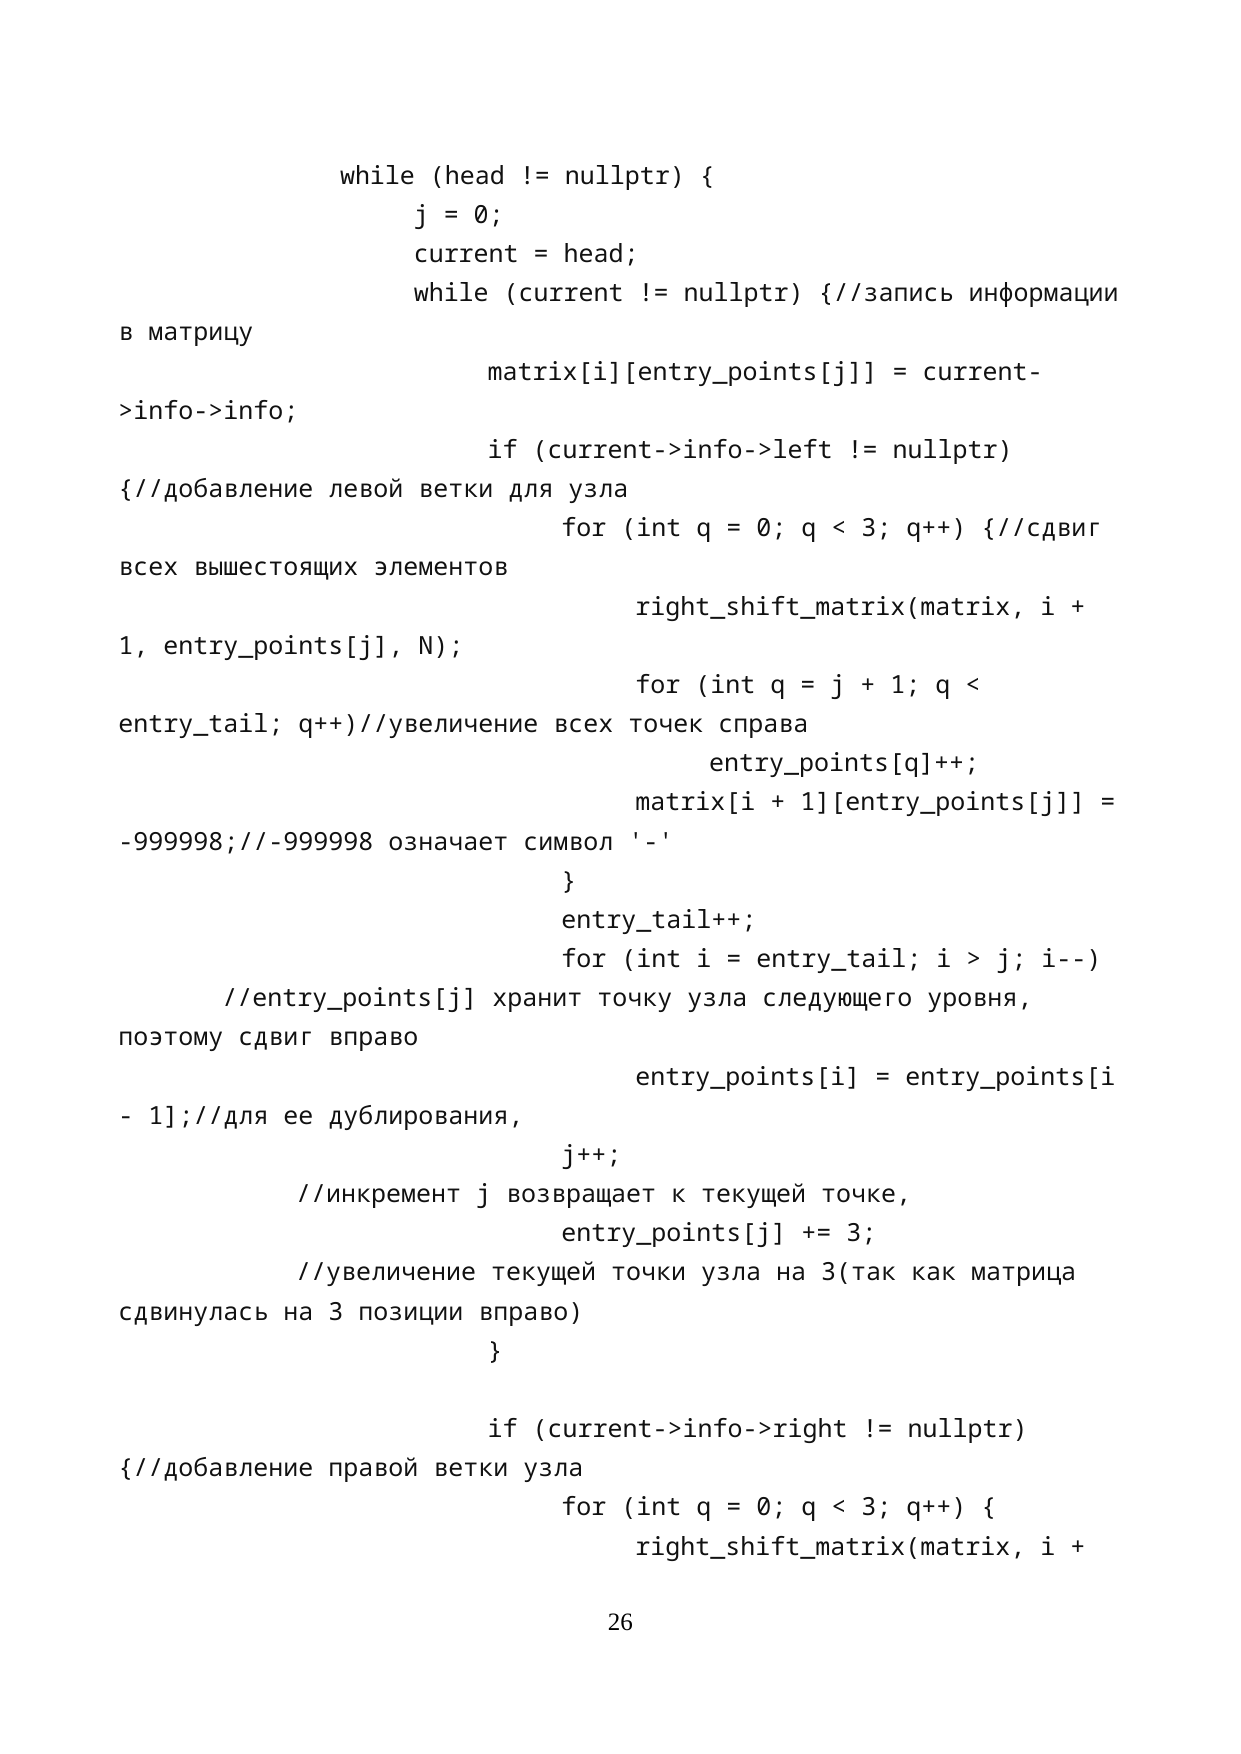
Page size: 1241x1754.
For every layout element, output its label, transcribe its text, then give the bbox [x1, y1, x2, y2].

text for (int q = 0; q < 3; q++) {//сдвиг всех вышестоящих элементов [118, 510, 1122, 583]
text while (current != nullptr) {//запись информации в матрицу [118, 275, 1122, 348]
text entry_points[j] += 3; //увеличение текущей точки узла на 3(так как матрица сдвинулась на 3 позиции вправо) [118, 1215, 1122, 1327]
text } [118, 1332, 1122, 1366]
text right_shift_matrix(matrix, i + [118, 1528, 1122, 1562]
text } [118, 862, 1122, 896]
text matrix[i][entry_points[j]] = current->info->info; [118, 353, 1122, 426]
text if (current->info->left != nullptr) {//добавление левой ветки для узла [118, 431, 1122, 505]
text for (int i = entry_tail; i > j; i--) //entry_points[j] хранит точку узла следующего уровня, поэтому сдвиг вправо [118, 941, 1122, 1053]
text while (head != nullptr) { [118, 157, 1122, 191]
text if (current->info->right != nullptr) {//добавление правой ветки узла [118, 1411, 1122, 1484]
text for (int q = 0; q < 3; q++) { [118, 1489, 1122, 1523]
text current = head; [118, 236, 1122, 270]
text j = 0; [118, 196, 1122, 231]
text for (int q = j + 1; q < entry_tail; q++)//увеличение всех точек справа [118, 666, 1122, 740]
text right_shift_matrix(matrix, i + 1, entry_points[j], N); [118, 588, 1122, 661]
text entry_points[i] = entry_points[i - 1];//для ее дублирования, [118, 1058, 1122, 1131]
text j++; //инкремент j возвращает к текущей точке, [118, 1136, 1122, 1210]
text entry_points[q]++; [118, 745, 1122, 779]
text matrix[i + 1][entry_points[j]] = -999998;//-999998 означает символ '-' [118, 784, 1122, 857]
text entry_tail++; [118, 901, 1122, 936]
